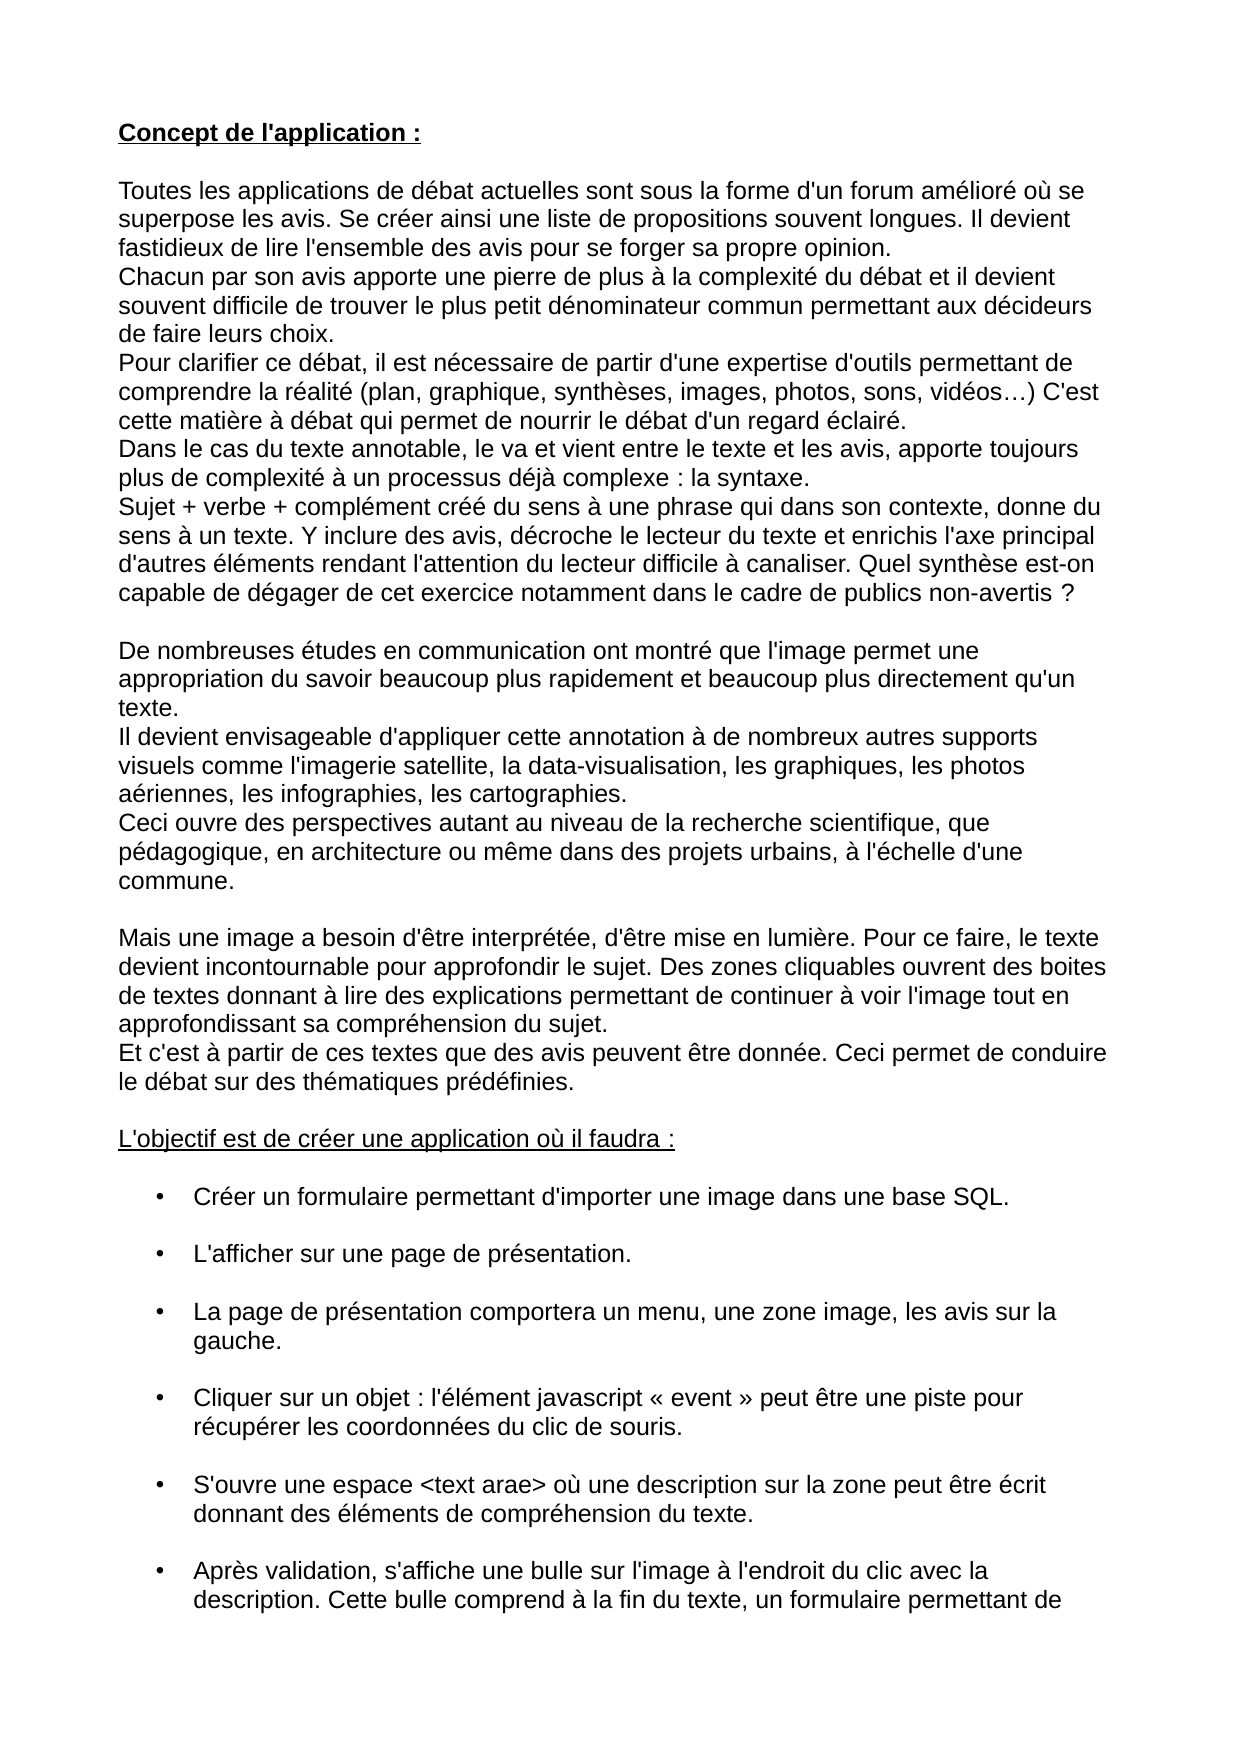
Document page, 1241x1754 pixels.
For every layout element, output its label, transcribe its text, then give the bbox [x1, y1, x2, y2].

list La page de présentation comportera un menu, une zone image, les avis sur la gauche. [156, 1297, 1122, 1355]
text Toutes les applications de débat actuelles sont sous la forme d'un forum amélioré où se superpose les avis. Se créer ainsi une liste de propositions souvent longues. Il devient fastidieux de lire l'ensemble des avis pour se forger sa propre opinion. [118, 176, 1122, 262]
text Pour clarifier ce débat, il est nécessaire de partir d'une expertise d'outils permettant de comprendre la réalité (plan, graphique, synthèses, images, photos, sons, vidéos…) C'est cette matière à débat qui permet de nourrir le débat d'un regard éclairé. [118, 348, 1122, 434]
text De nombreuses études en communication ont montré que l'image permet une appropriation du savoir beaucoup plus rapidement et beaucoup plus directement qu'un texte. [118, 636, 1122, 722]
list Concept de l'application : [118, 118, 1122, 147]
text Il devient envisageable d'appliquer cette annotation à de nombreux autres supports visuels comme l'imagerie satellite, la data-visualisation, les graphiques, les photos aériennes, les infographies, les cartographies. [118, 722, 1122, 808]
list L'afficher sur une page de présentation. [156, 1239, 1122, 1268]
text Chacun par son avis apporte une pierre de plus à la complexité du débat et il devient souvent difficile de trouver le plus petit dénominateur commun permettant aux décideurs de faire leurs choix. [118, 262, 1122, 348]
list Après validation, s'affiche une bulle sur l'image à l'endroit du clic avec la description. Cette bulle comprend à la fin du texte, un formulaire permettant de [156, 1556, 1122, 1614]
text Mais une image a besoin d'être interprétée, d'être mise en lumière. Pour ce faire, le texte devient incontournable pour approfondir le sujet. Des zones cliquables ouvrent des boites de textes donnant à lire des explications permettant de continuer à voir l'image tout en approfondissant sa compréhension du sujet. [118, 923, 1122, 1038]
list S'ouvre une espace <text arae> où une description sur la zone peut être écrit donnant des éléments de compréhension du texte. [156, 1470, 1122, 1527]
text Ceci ouvre des perspectives autant au niveau de la recherche scientifique, que pédagogique, en architecture ou même dans des projets urbains, à l'échelle d'une commune. [118, 808, 1122, 894]
text Dans le cas du texte annotable, le va et vient entre le texte et les avis, apporte toujours plus de complexité à un processus déjà complexe : la syntaxe. [118, 434, 1122, 492]
list Créer un formulaire permettant d'importer une image dans une base SQL. [156, 1182, 1122, 1211]
text Sujet + verbe + complément créé du sens à une phrase qui dans son contexte, donne du sens à un texte. Y inclure des avis, décroche le lecteur du texte et enrichis l'axe principal d'autres éléments rendant l'attention du lecteur difficile à canaliser. Quel synthèse est-on capable de dégager de cet exercice notamment dans le cadre de publics non-avertis ? [118, 492, 1122, 607]
list Cliquer sur un objet : l'élément javascript « event » peut être une piste pour récupérer les coordonnées du clic de souris. [156, 1383, 1122, 1441]
text L'objectif est de créer une application où il faudra : [118, 1124, 1122, 1153]
text Et c'est à partir de ces textes que des avis peuvent être donnée. Ceci permet de conduire le débat sur des thématiques prédéfinies. [118, 1038, 1122, 1096]
